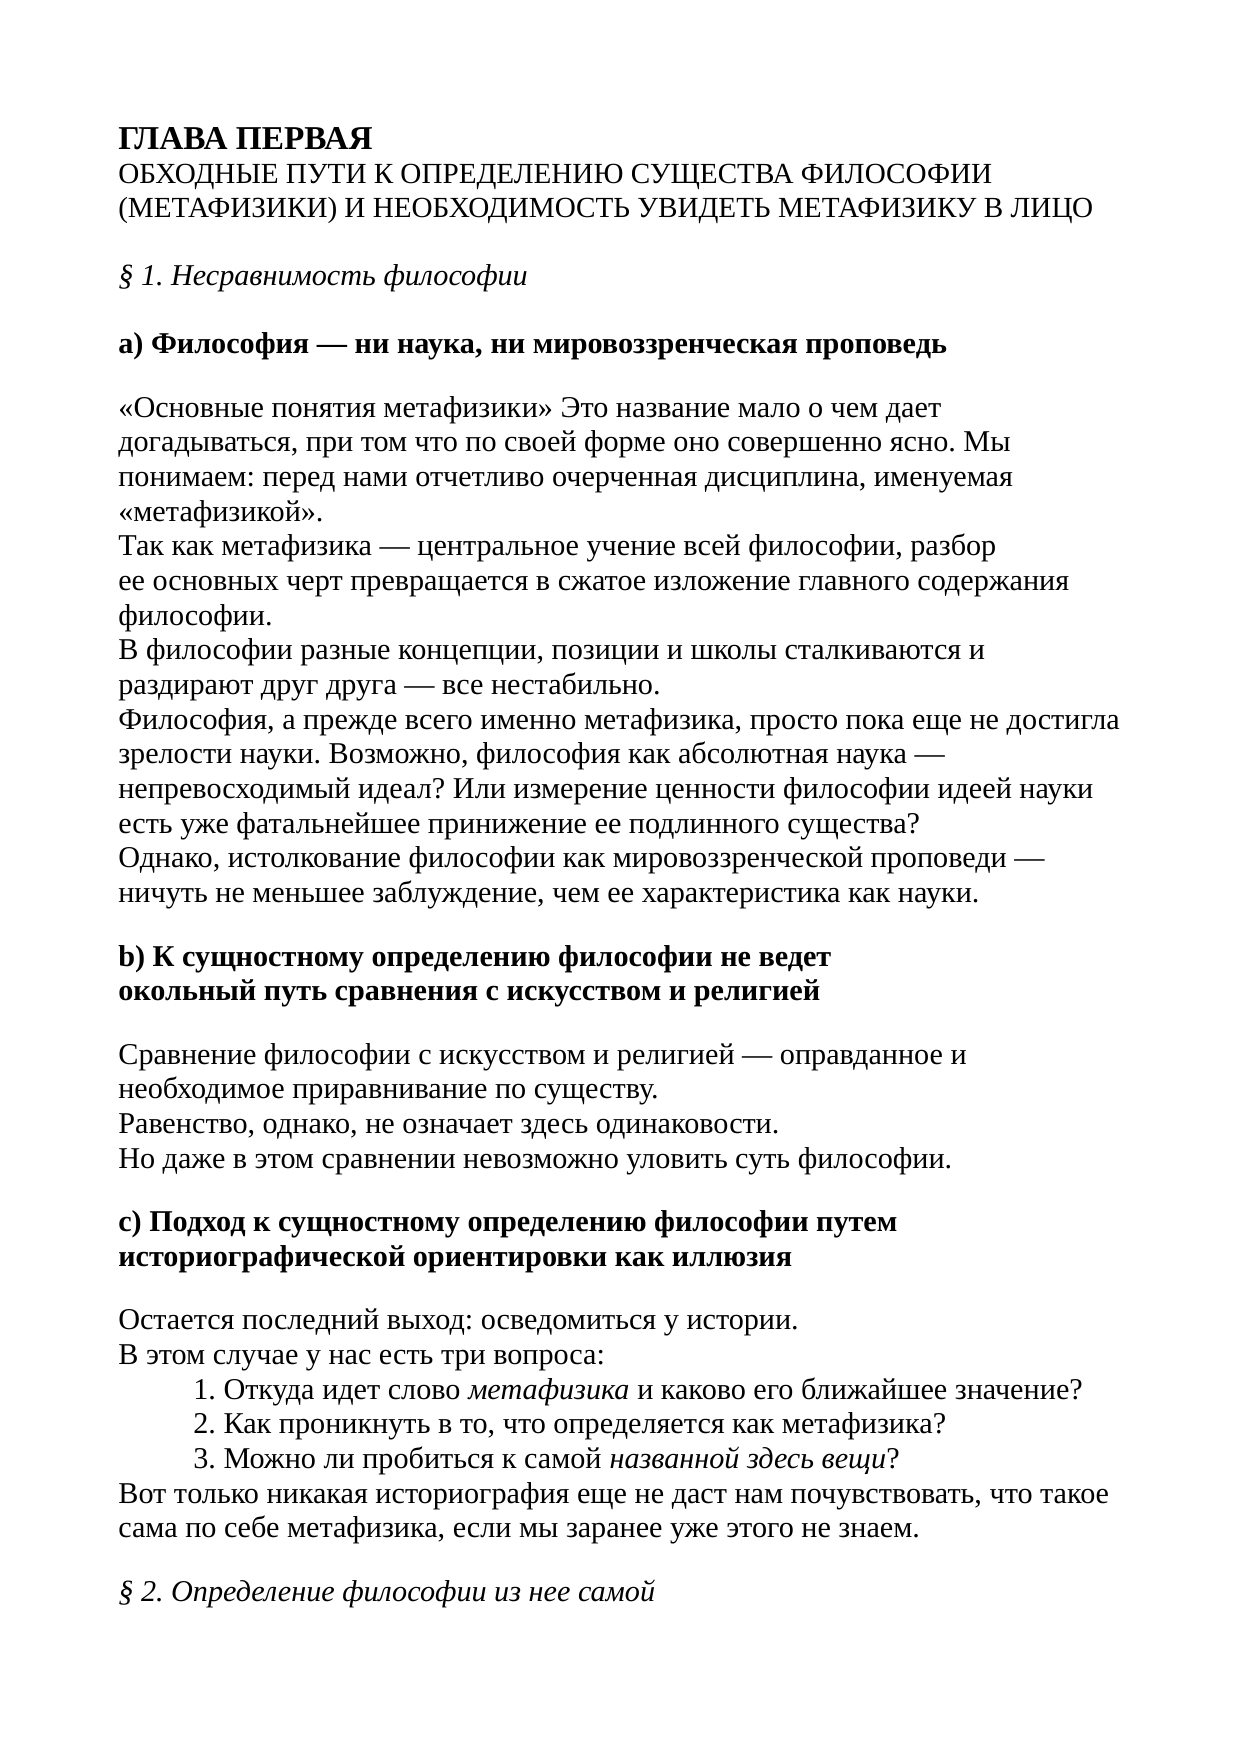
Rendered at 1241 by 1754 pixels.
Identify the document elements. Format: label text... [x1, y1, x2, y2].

text § 1. Несравнимость философии [118, 257, 1122, 292]
text 1. Откуда идет слово метафизика и каково его ближайшее значение? [118, 1371, 1122, 1406]
text Вот только никакая историография еще не даст нам почувствовать, что такое [118, 1475, 1122, 1510]
text Так как метафизика — центральное учение всей философии, разбор [118, 527, 1122, 562]
text ГЛАВА ПЕРВАЯ [118, 118, 1122, 156]
text b) К сущностному определению философии не ведет [118, 938, 1122, 972]
text Сравнение философии с искусством и религией — оправданное и необходимое приравнивание по существу. [118, 1036, 1122, 1105]
text В этом случае у нас есть три вопроса: [118, 1336, 1122, 1371]
text 2. Как проникнуть в то, что определяется как метафизика? [118, 1406, 1122, 1440]
text 3. Можно ли пробиться к самой названной здесь вещи? [118, 1440, 1122, 1475]
text окольный путь сравнения с искусством и религией [118, 972, 1122, 1007]
text ее основных черт превращается в сжатое изложение главного содержания философии. [118, 562, 1122, 632]
text Равенство, однако, не означает здесь одинаковости. [118, 1105, 1122, 1140]
text «Основные понятия метафизики» Это название мало о чем дает догадываться, при том что по своей форме оно совершенно ясно. Мы понимаем: перед нами отчетливо очерченная дисциплина, именуемая «метафизикой». [118, 389, 1122, 527]
text Однако, истолкование философии как мировоззренческой проповеди — ничуть не меньшее заблуждение, чем ее характеристика как науки. [118, 840, 1122, 909]
text а) Философия — ни наука, ни мировоззренческая проповедь [118, 325, 1122, 360]
text Философия, а прежде всего именно метафизика, просто пока еще не достигла зрелости науки. Возможно, философия как абсолютная наука — непревосходимый идеал? Или измерение ценности философии идеей науки есть уже фатальнейшее принижение ее подлинного существа? [118, 701, 1122, 840]
text Но даже в этом сравнении невозможно уловить суть философии. [118, 1140, 1122, 1175]
text ОБХОДНЫЕ ПУТИ К ОПРЕДЕЛЕНИЮ СУЩЕСТВА ФИЛОСОФИИ (МЕТАФИЗИКИ) И НЕОБХОДИМОСТЬ УВИДЕТЬ МЕТАФИЗИКУ В ЛИЦО [118, 156, 1122, 223]
text § 2. Определение философии из нее самой [118, 1573, 1122, 1608]
text Остается последний выход: осведомиться у истории. [118, 1302, 1122, 1336]
text сама по себе метафизика, если мы заранее уже этого не знаем. [118, 1510, 1122, 1544]
text В философии разные концепции, позиции и школы сталкиваются и раздирают друг друга — все нестабильно. [118, 632, 1122, 701]
text с) Подход к сущностному определению философии путем историографической ориентировки как иллюзия [118, 1203, 1122, 1273]
